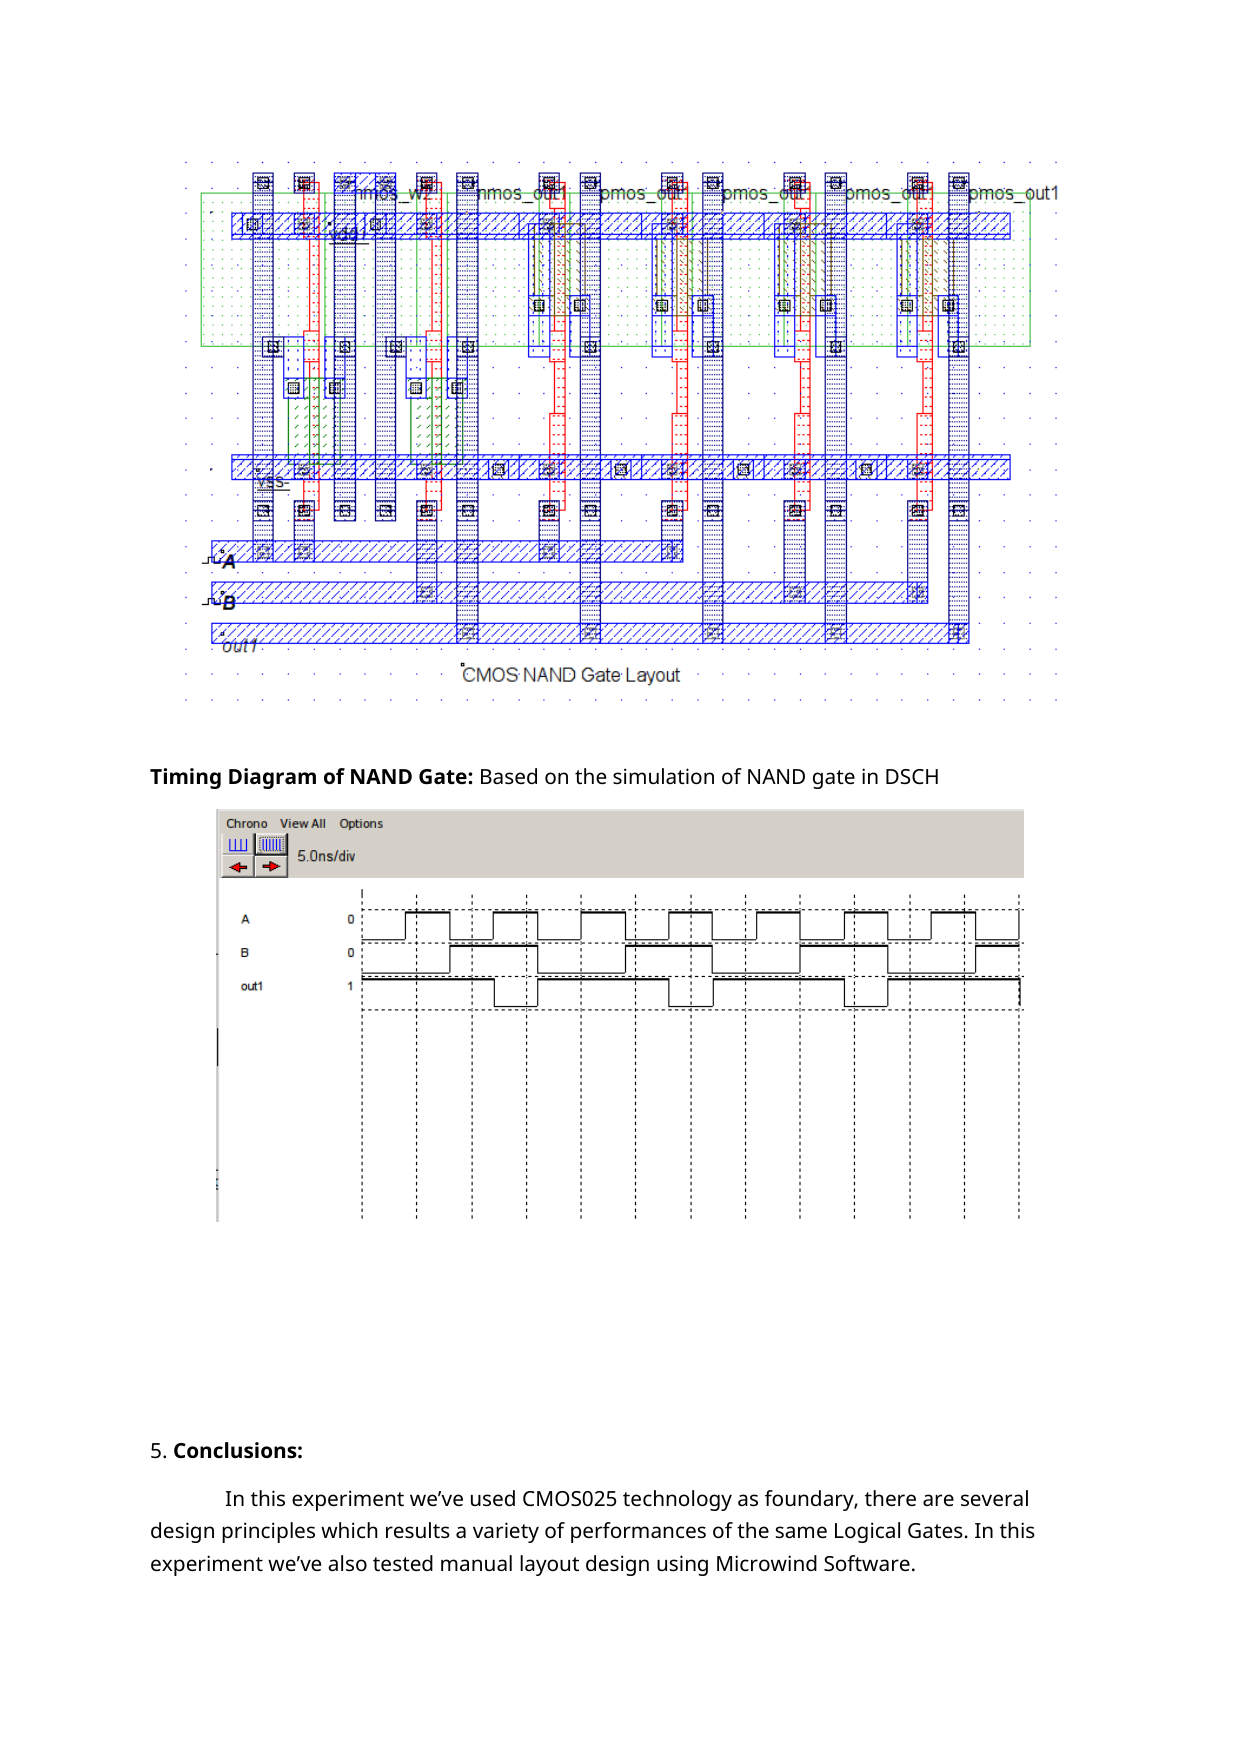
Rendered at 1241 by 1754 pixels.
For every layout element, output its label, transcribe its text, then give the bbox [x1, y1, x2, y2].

text Timing Diagram of NAND Gate: Based on the simulation of NAND gate in DSCH [150, 762, 1090, 790]
picture [169, 150, 1072, 703]
picture [216, 809, 1024, 1222]
text In this experiment we’ve used CMOS025 technology as foundary, there are several design principles which results a variety of performances of the same Logical Gates. In this experiment we’ve also tested manual layout design using Microwind Software. [150, 1484, 1090, 1578]
text 5. Conclusions: [150, 1436, 1090, 1465]
